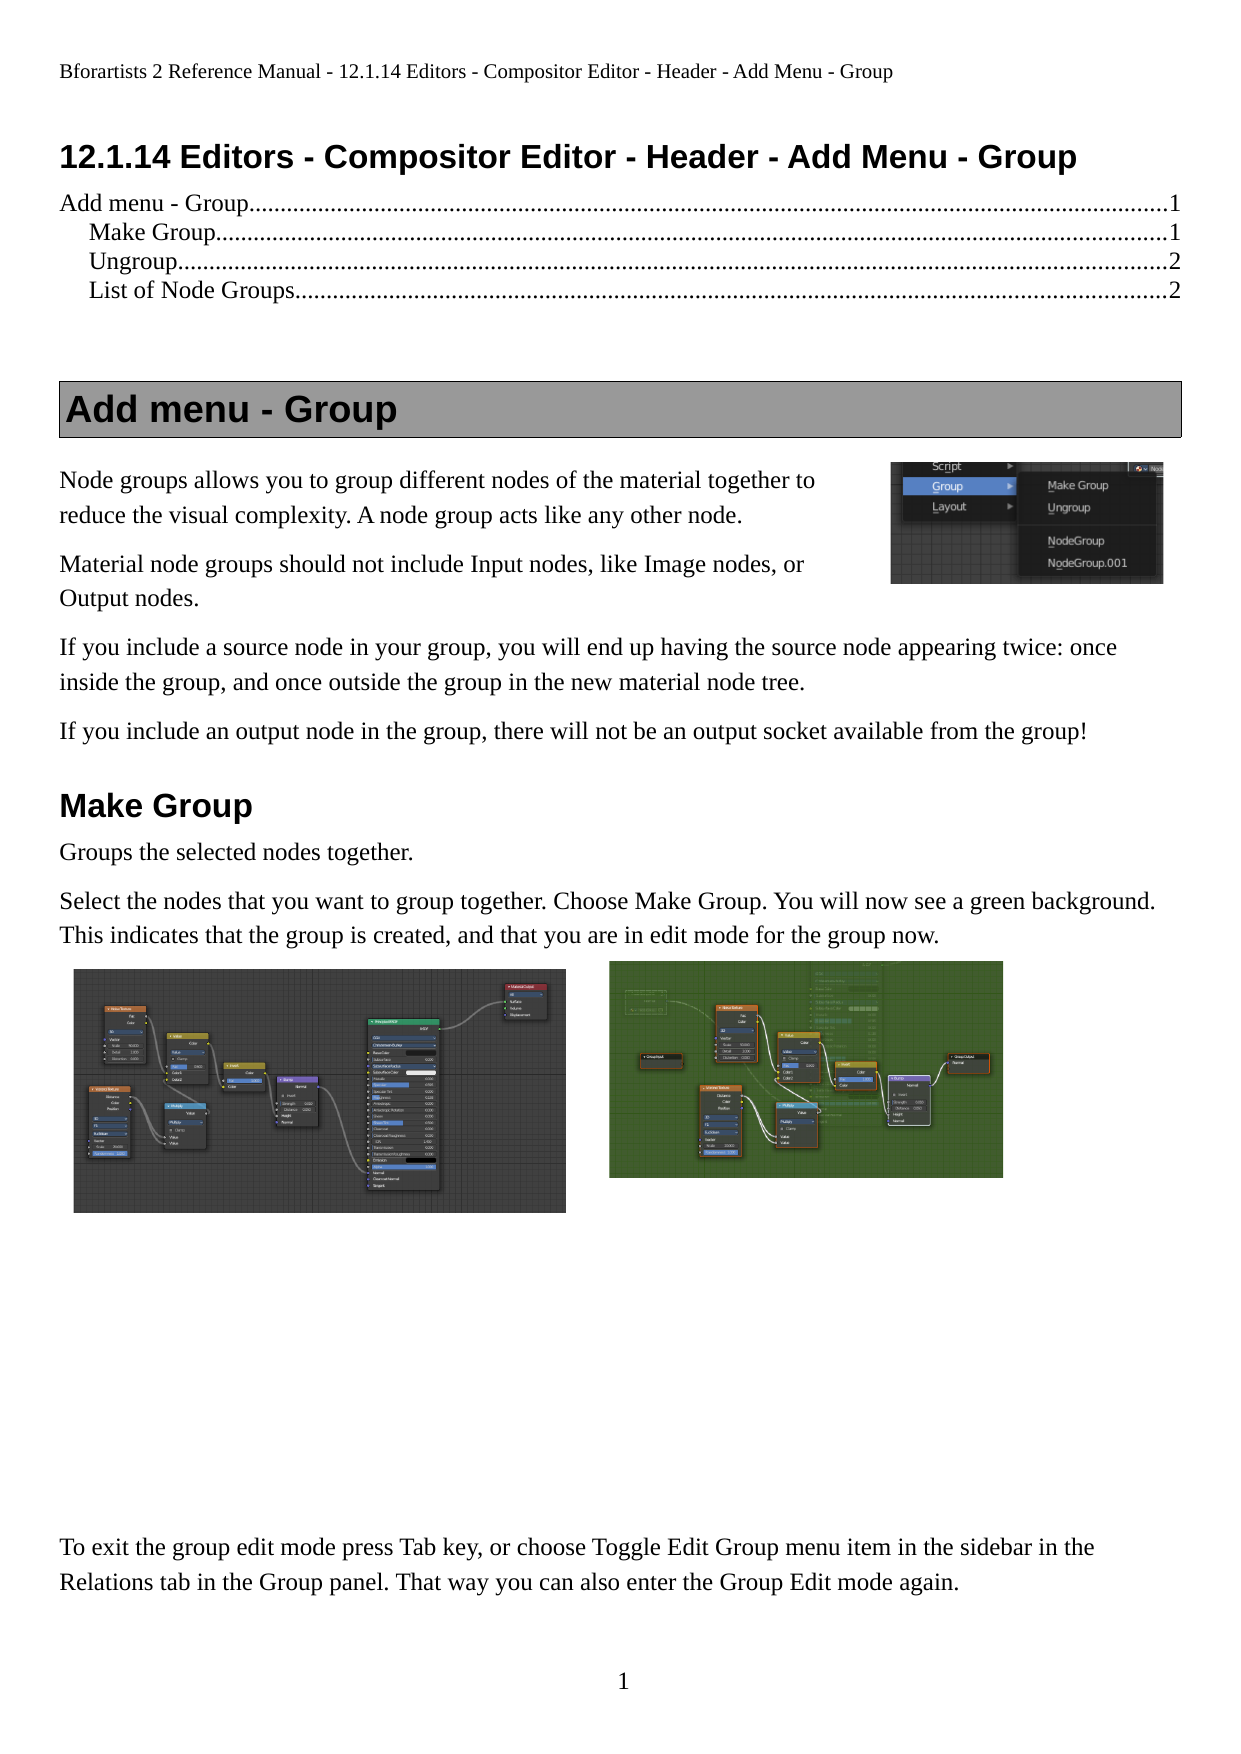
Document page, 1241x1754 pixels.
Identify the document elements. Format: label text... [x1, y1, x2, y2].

text Make Group 1 [88, 217, 1181, 246]
text To exit the group edit mode press Tab key, or choose Toggle Edit Group menu item in the sidebar in the Relations tab in the Group panel. That way you can also enter the Group Edit mode again. [59, 1532, 1181, 1596]
picture [609, 961, 1004, 1178]
picture [890, 462, 1164, 584]
text Groups the selected nodes together. [59, 837, 1181, 866]
text Node groups allows you to group different nodes of the material together to reduce the visual complexity. A node group acts like any other node. [59, 465, 890, 529]
text Add menu - Group 1 [59, 188, 1181, 217]
picture [73, 969, 566, 1213]
text If you include a source node in your group, you will end up having the source node appearing twice: once inside the group, and once outside the group in the new material node tree. [59, 632, 1181, 696]
text Ungroup 2 [88, 246, 1181, 275]
table_header Add menu - Group [60, 382, 1181, 437]
text Select the nodes that you want to group together. Choose Make Group. You will now see a green background. This indicates that the group is created, and that you are in edit mode for the group now. [59, 886, 1181, 949]
subtitle Make Group [59, 786, 1181, 824]
text List of Node Groups 2 [88, 275, 1181, 303]
text If you include an output node in the group, there will not be an output socket available from the group! [59, 716, 1181, 745]
subtitle 12.1.14 Editors - Compositor Editor - Header - Add Menu - Group [59, 138, 1181, 176]
text Material node groups should not include Input nodes, like Image nodes, or Output nodes. [59, 549, 1181, 612]
